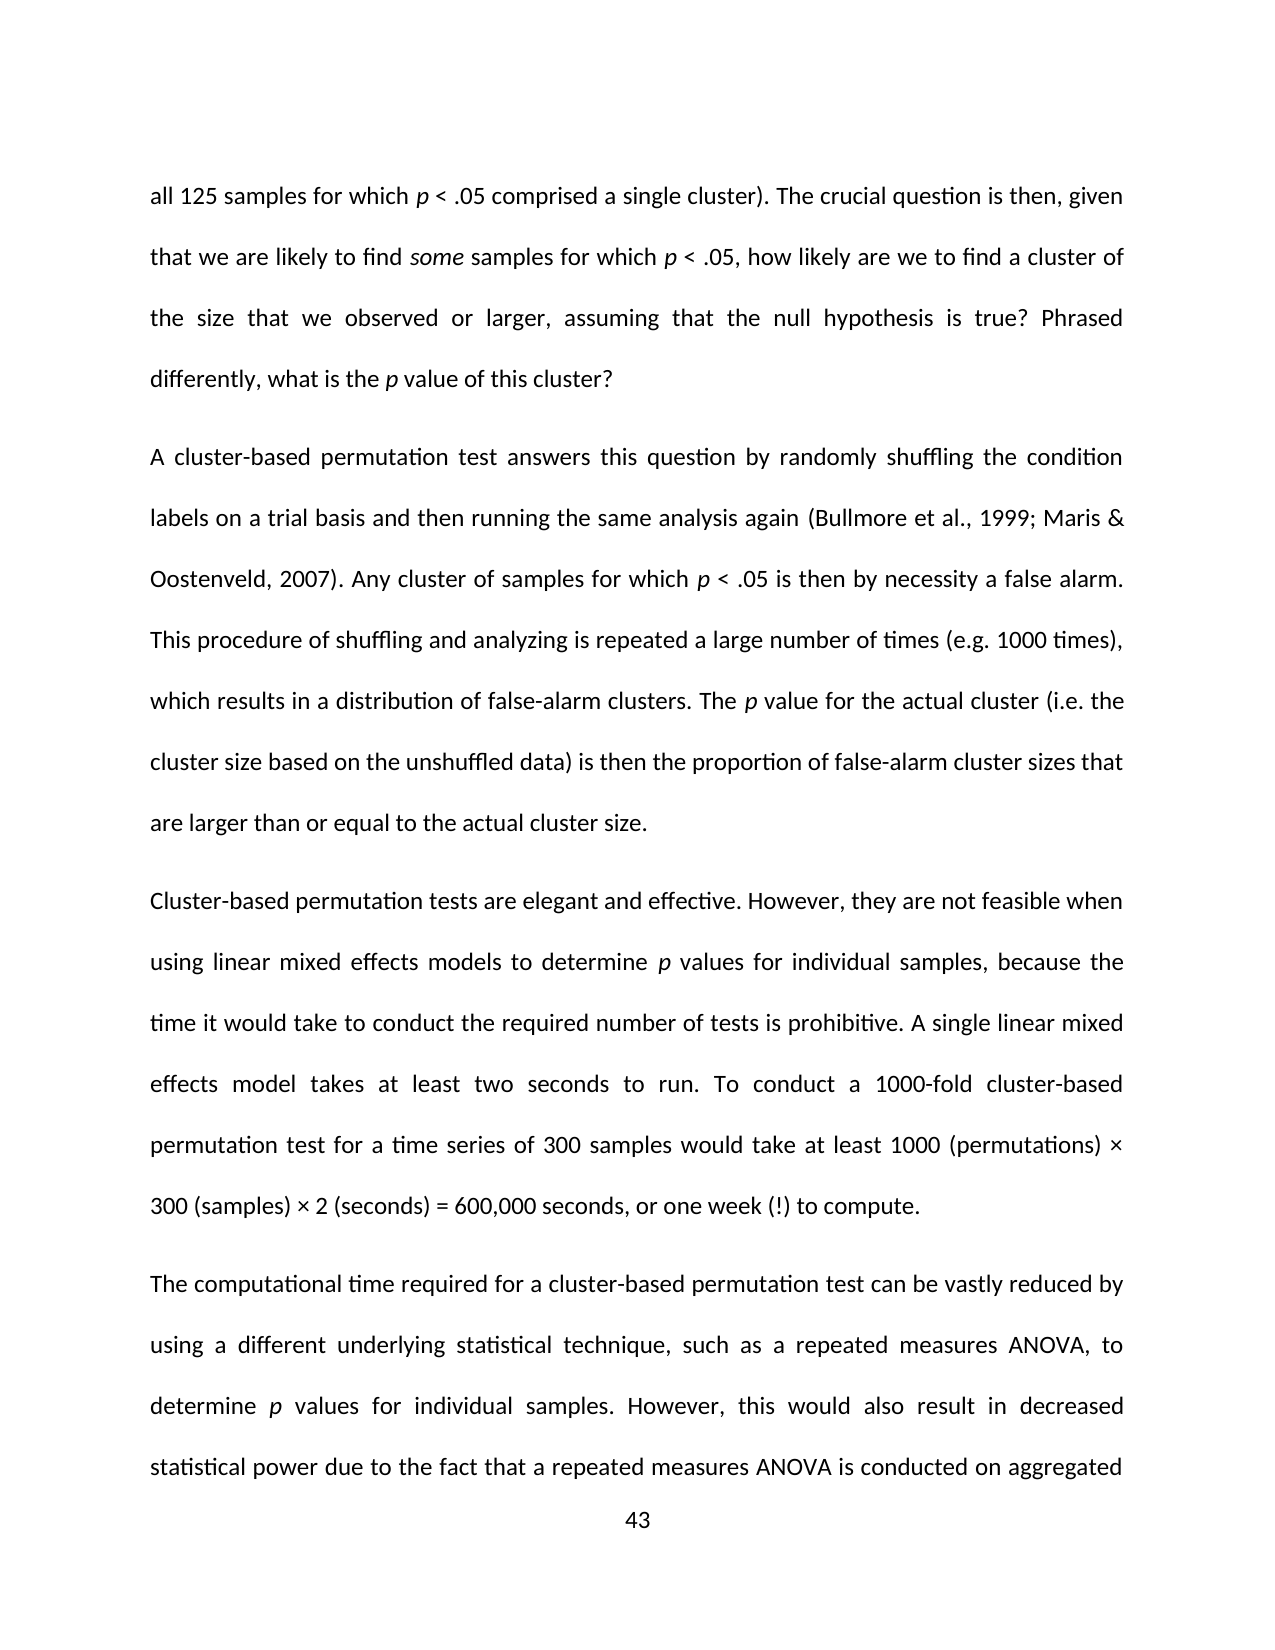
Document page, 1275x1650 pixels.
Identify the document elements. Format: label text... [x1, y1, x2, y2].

text Cluster-based permutation tests are elegant and effective. However, they are not feasible when using linear mixed effects models to determine p values for individual samples, because the time it would take to conduct the required number of tests is prohibitive. A single linear mixed effects model takes at least two seconds to run. To conduct a 1000-fold cluster-based permutation test for a time series of 300 samples would take at least 1000 (permutations) × 300 (samples) × 2 (seconds) = 600,000 seconds, or one week (!) to compute. [150, 885, 1125, 1221]
text A cluster-based permutation test answers this question by randomly shuffling the condition labels on a trial basis and then running the same analysis again (Bullmore et al., 1999; Maris & Oostenveld, 2007). Any cluster of samples for which p < .05 is then by necessity a false alarm. This procedure of shuffling and analyzing is repeated a large number of times (e.g. 1000 times), which results in a distribution of false-alarm clusters. The p value for the actual cluster (i.e. the cluster size based on the unshuffled data) is then the proportion of false-alarm cluster sizes that are larger than or equal to the actual cluster size. [150, 441, 1125, 838]
text The computational time required for a cluster-based permutation test can be vastly reduced by using a different underlying statistical technique, such as a repeated measures ANOVA, to determine p values for individual samples. However, this would also result in decreased statistical power due to the fact that a repeated measures ANOVA is conducted on aggregated [150, 1268, 1125, 1482]
text all 125 samples for which p < .05 comprised a single cluster). The crucial question is then, given that we are likely to find some samples for which p < .05, how likely are we to find a cluster of the size that we observed or larger, assuming that the null hypothesis is true? Phrased differently, what is the p value of this cluster? [150, 181, 1125, 394]
